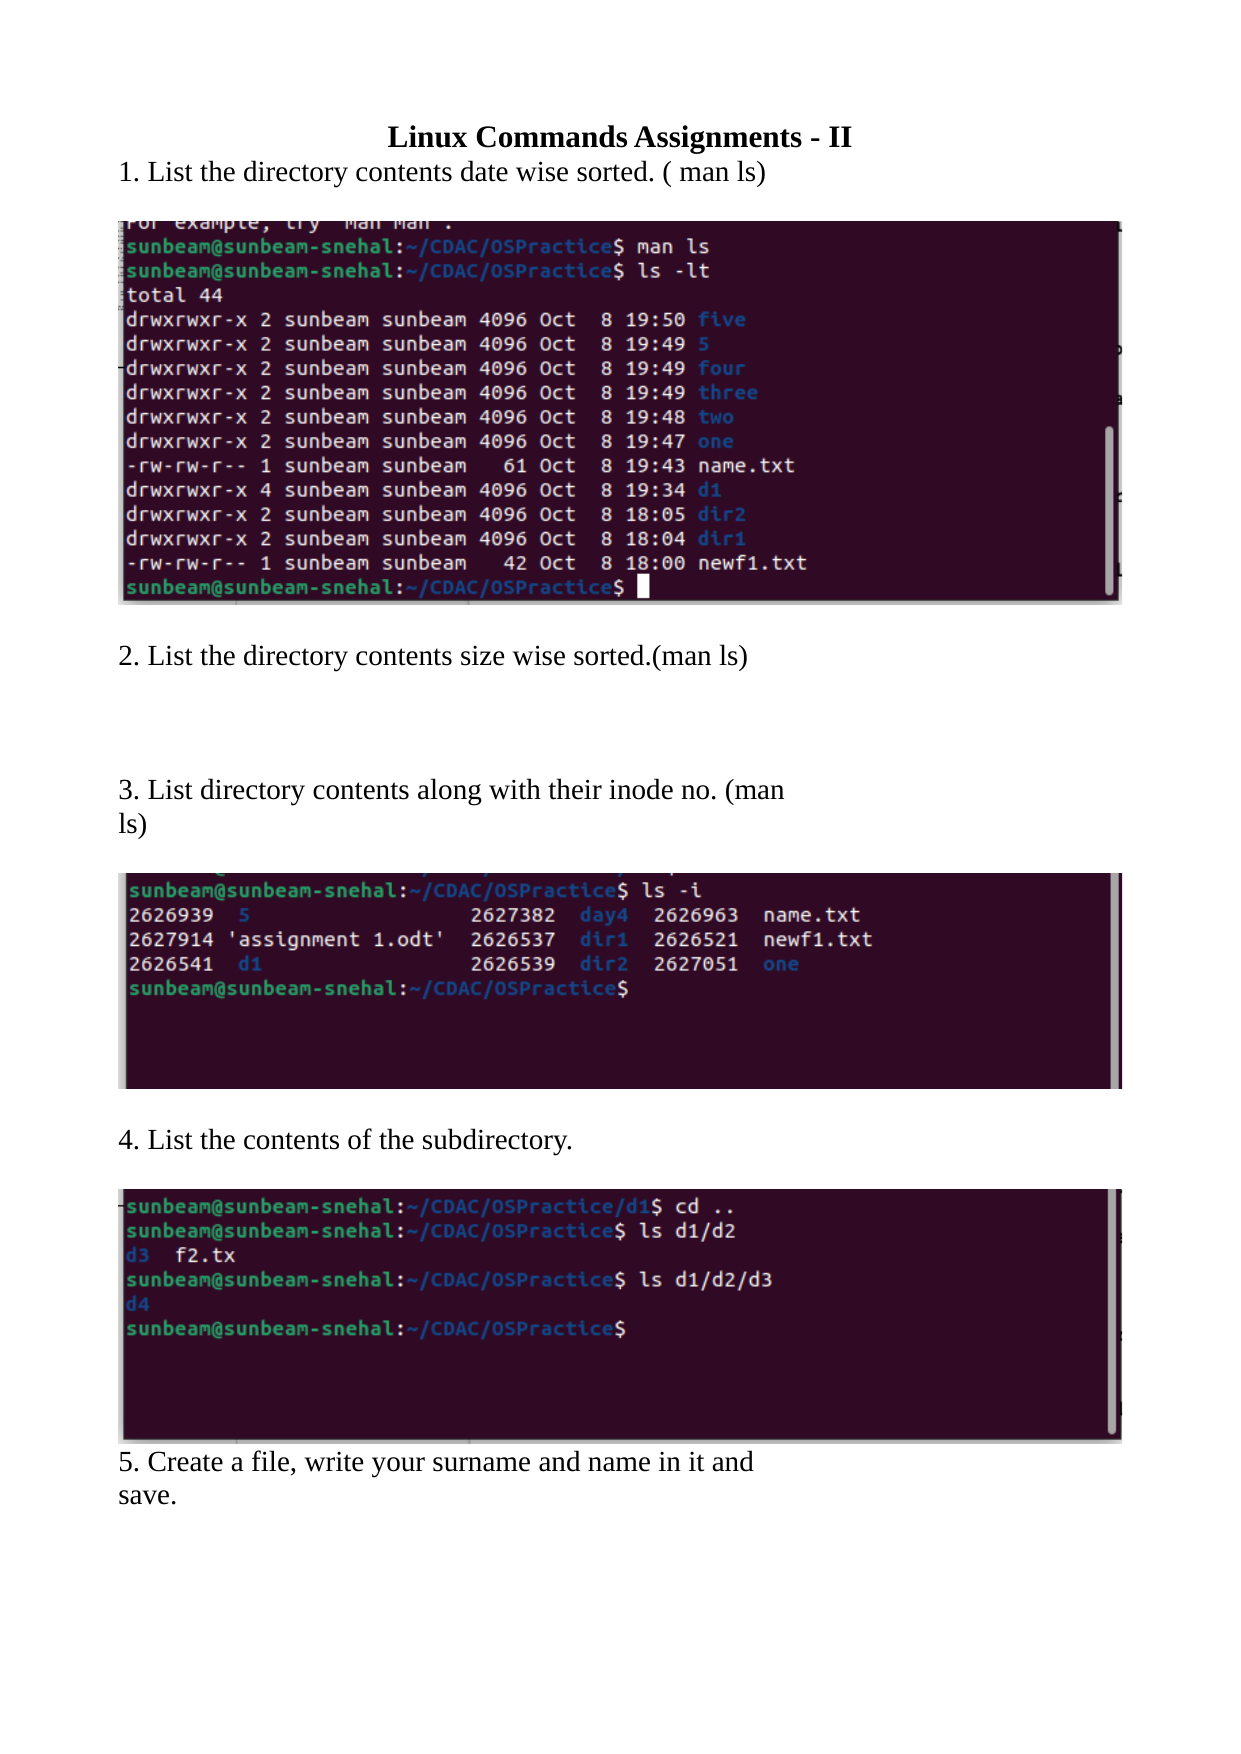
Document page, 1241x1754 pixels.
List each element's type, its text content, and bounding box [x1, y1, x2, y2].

text save. [118, 1477, 1122, 1511]
text 1. List the directory contents date wise sorted. ( man ls) [118, 154, 1122, 188]
text 3. List directory contents along with their inode no. (man [118, 772, 1122, 806]
picture [118, 1189, 1123, 1444]
picture [118, 873, 1123, 1089]
text 4. List the contents of the subdirectory. [118, 1122, 1122, 1156]
text 5. Create a file, write your surname and name in it and [118, 1444, 1122, 1477]
text 2. List the directory contents size wise sorted.(man ls) [118, 638, 1122, 672]
text ls) [118, 806, 1122, 839]
text Linux Commands Assignments - II [118, 118, 1122, 154]
picture [118, 221, 1123, 605]
